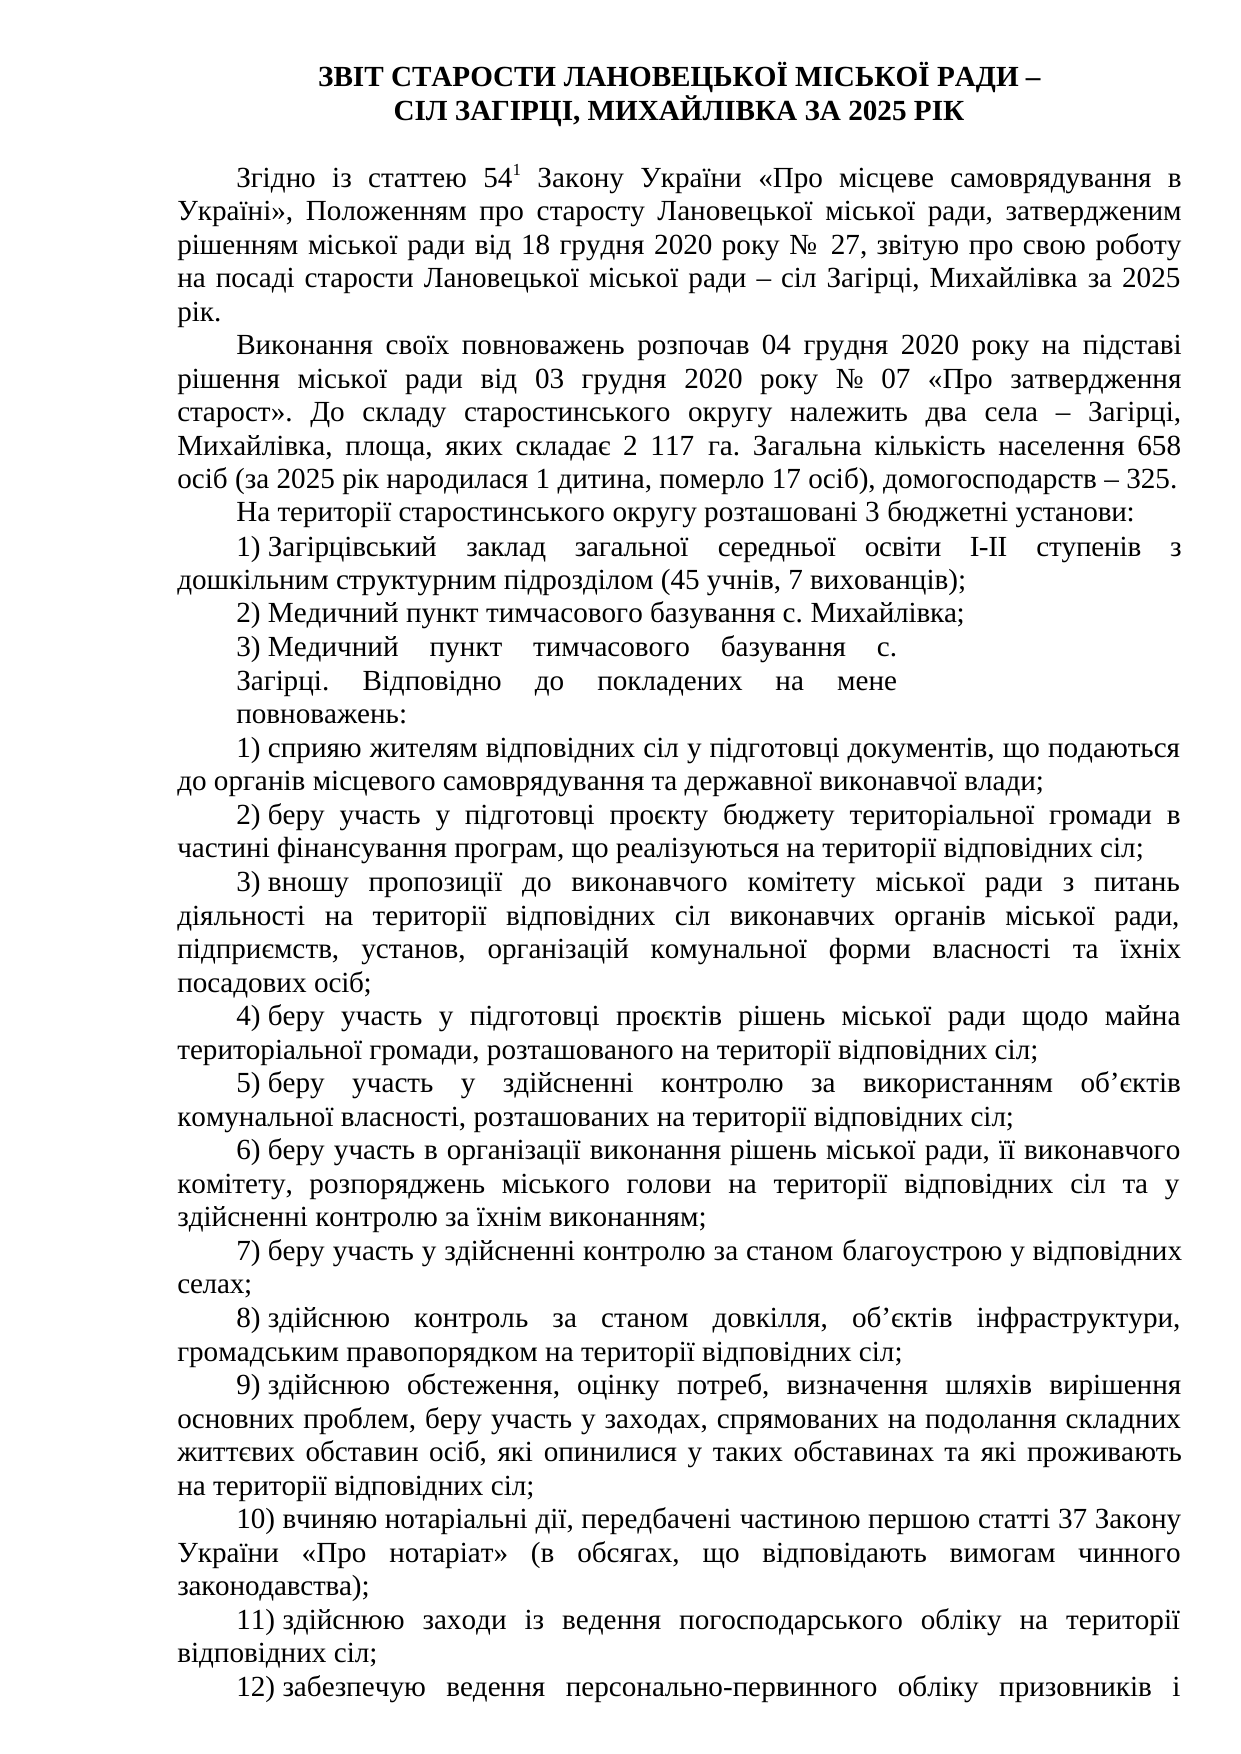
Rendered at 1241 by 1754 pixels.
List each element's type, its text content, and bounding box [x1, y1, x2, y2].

list забезпечую ведення персонально-первинного обліку призовників і [177, 1669, 1181, 1703]
list беру участь в організації виконання рішень міської ради, її виконавчого комітету, розпоряджень міського голови на території відповідних сіл та у здійсненні контролю за їхнім виконанням; [177, 1132, 1181, 1233]
list вчиняю нотаріальні дії, передбачені частиною першою статті 37 Закону України «Про нотаріат» (в обсягах, що відповідають вимогам чинного законодавства); [177, 1501, 1182, 1602]
list беру участь у підготовці проєкту бюджету територіальної громади в частині фінансування програм, що реалізуються на території відповідних сіл; [177, 797, 1181, 864]
list здійснюю контроль за станом довкілля, об’єктів інфраструктури, громадським правопорядком на території відповідних сіл; [177, 1300, 1181, 1367]
text Виконання своїх повноважень розпочав 04 грудня 2020 року на підставі рішення міської ради від 03 грудня 2020 року № 07 «Про затвердження старост». До складу старостинського округу належить два села – Загірці, Михайлівка, площа, яких складає 2 117 га. Загальна кількість населення 658 осіб (за 2025 рік народилася 1 дитина, померло 17 осіб), домогосподарств – 325. [177, 327, 1182, 495]
text На території старостинського округу розташовані 3 бюджетні установи: [236, 495, 1196, 528]
list Медичний пункт тимчасового базування с. Загірці. Відповідно до покладених на мене повноважень: [236, 629, 897, 730]
list беру участь у підготовці проєктів рішень міської ради щодо майна територіальної громади, розташованого на території відповідних сіл; [177, 998, 1181, 1065]
list беру участь у здійсненні контролю за використанням об’єктів комунальної власності, розташованих на території відповідних сіл; [177, 1065, 1181, 1132]
list вношу пропозиції до виконавчого комітету міської ради з питань діяльності на території відповідних сіл виконавчих органів міської ради, підприємств, установ, організацій комунальної форми власності та їхніх посадових осіб; [177, 864, 1181, 998]
text Згідно із статтею 541 Закону України «Про місцеве самоврядування в Україні», Положенням про старосту Лановецької міської ради, затвердженим рішенням міської ради від 18 грудня 2020 року № 27, звітую про свою роботу на посаді старости Лановецької міської ради – сіл Загірці, Михайлівка за 2025 рік. [177, 160, 1182, 327]
list здійснюю заходи із ведення погосподарського обліку на території відповідних сіл; [177, 1602, 1181, 1669]
list Медичний пункт тимчасового базування с. Михайлівка; [236, 596, 1196, 629]
list Загірцівський заклад загальної середньої освіти І-ІІ ступенів з дошкільним структурним підрозділом (45 учнів, 7 вихованців); [177, 529, 1182, 596]
list здійснюю обстеження, оцінку потреб, визначення шляхів вирішення основних проблем, беру участь у заходах, спрямованих на подолання складних життєвих обставин осіб, які опинилися у таких обставинах та які проживають на території відповідних сіл; [177, 1367, 1182, 1501]
list беру участь у здійсненні контролю за станом благоустрою у відповідних селах; [177, 1233, 1182, 1300]
list сприяю жителям відповідних сіл у підготовці документів, що подаються до органів місцевого самоврядування та державної виконавчої влади; [177, 730, 1181, 797]
text ЗВІТ СТАРОСТИ ЛАНОВЕЦЬКОЇ МІСЬКОЇ РАДИ – СІЛ ЗАГІРЦІ, МИХАЙЛІВКА ЗА 2025 РІК [318, 59, 1089, 126]
